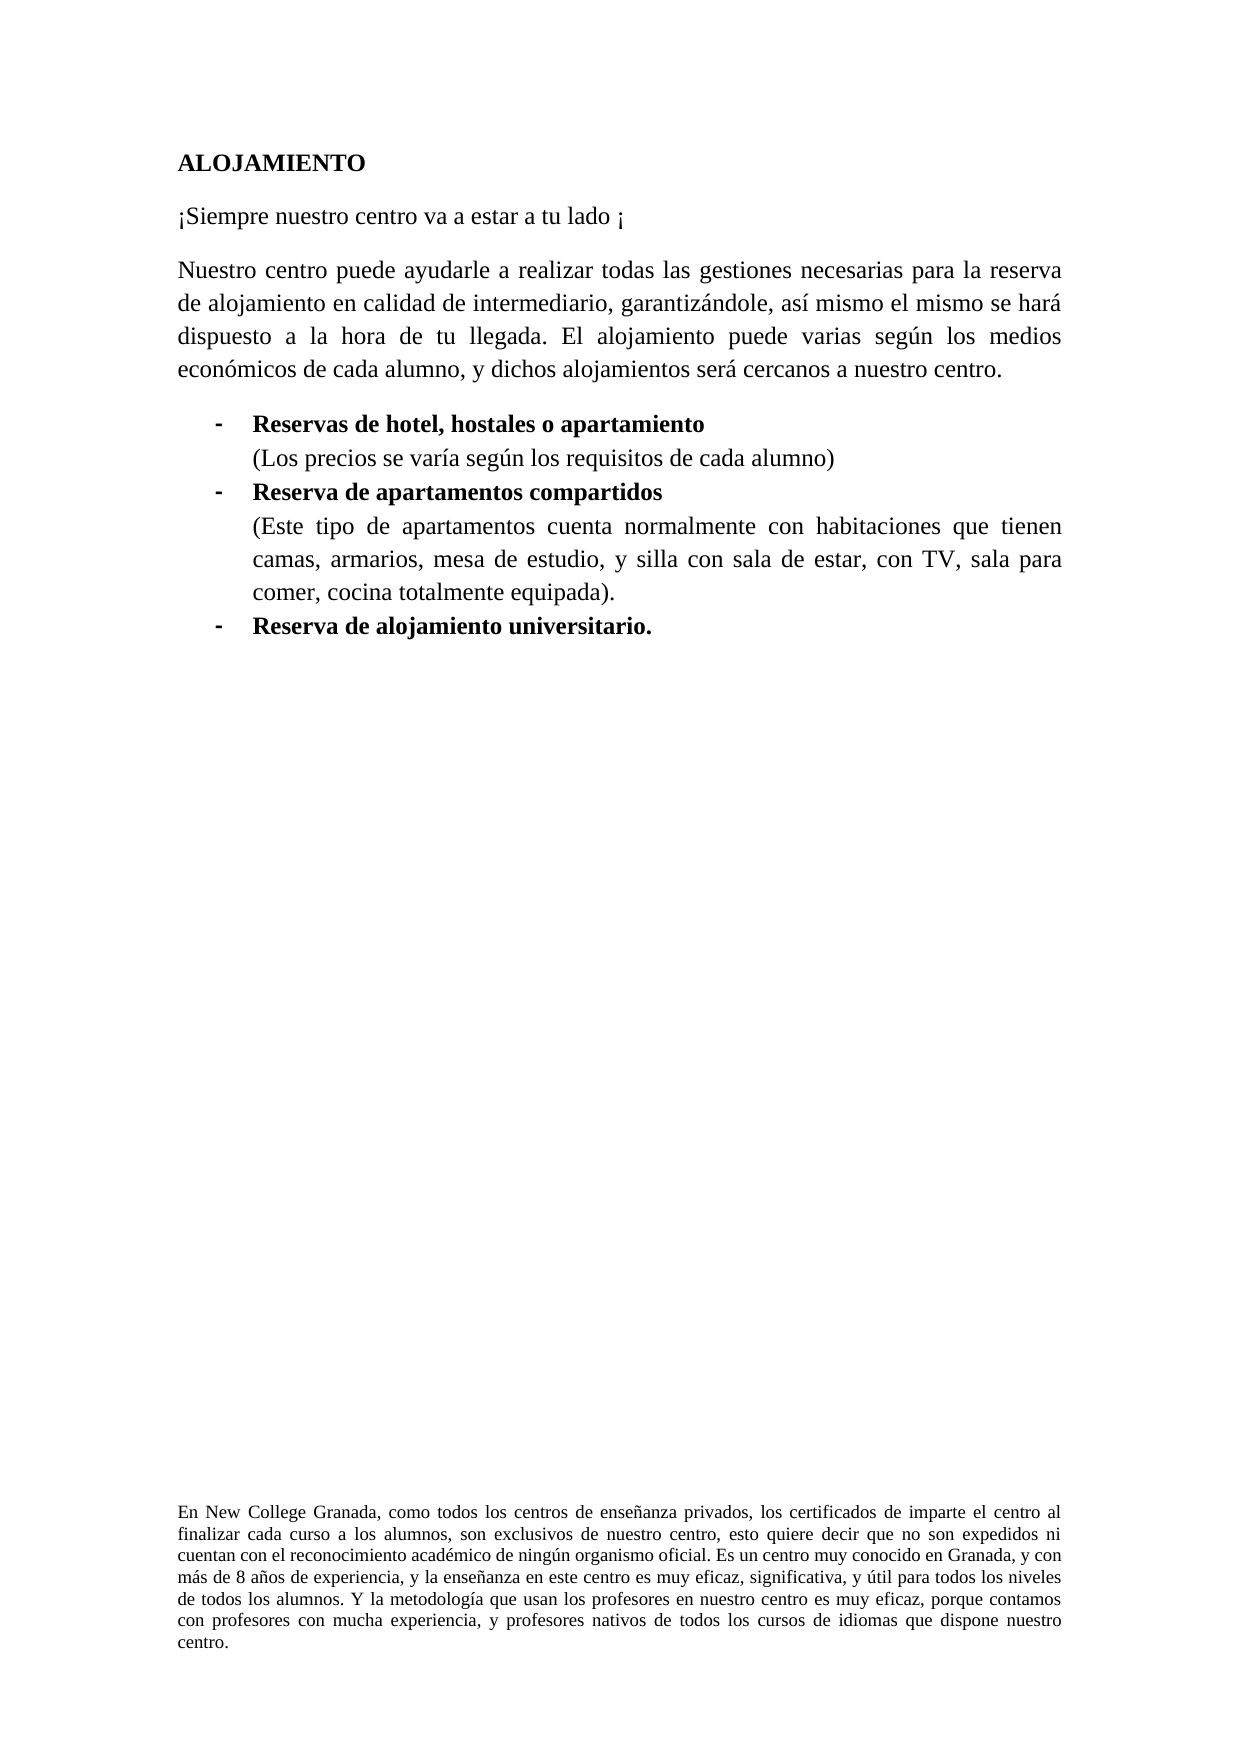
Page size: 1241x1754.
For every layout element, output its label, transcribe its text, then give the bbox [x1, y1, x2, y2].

text ALOJAMIENTO [177, 148, 1063, 176]
list (Este tipo de apartamentos cuenta normalmente con habitaciones que tienen camas, armarios, mesa de estudio, y silla con sala de estar, con TV, sala para comer, cocina totalmente equipada). [252, 511, 1063, 606]
list Reserva de alojamiento universitario. [215, 610, 1063, 641]
list Reservas de hotel, hostales o apartamiento [215, 408, 1063, 439]
text Nuestro centro puede ayudarle a realizar todas las gestiones necesarias para la reserva de alojamiento en calidad de intermediario, garantizándole, así mismo el mismo se hará dispuesto a la hora de tu llegada. El alojamiento puede varias según los medios económicos de cada alumno, y dichos alojamientos será cercanos a nuestro centro. [177, 255, 1063, 383]
list Reserva de apartamentos compartidos [215, 476, 1063, 507]
list (Los precios se varía según los requisitos de cada alumno) [252, 443, 1063, 472]
text ¡Siempre nuestro centro va a estar a tu lado ¡ [177, 201, 1063, 230]
